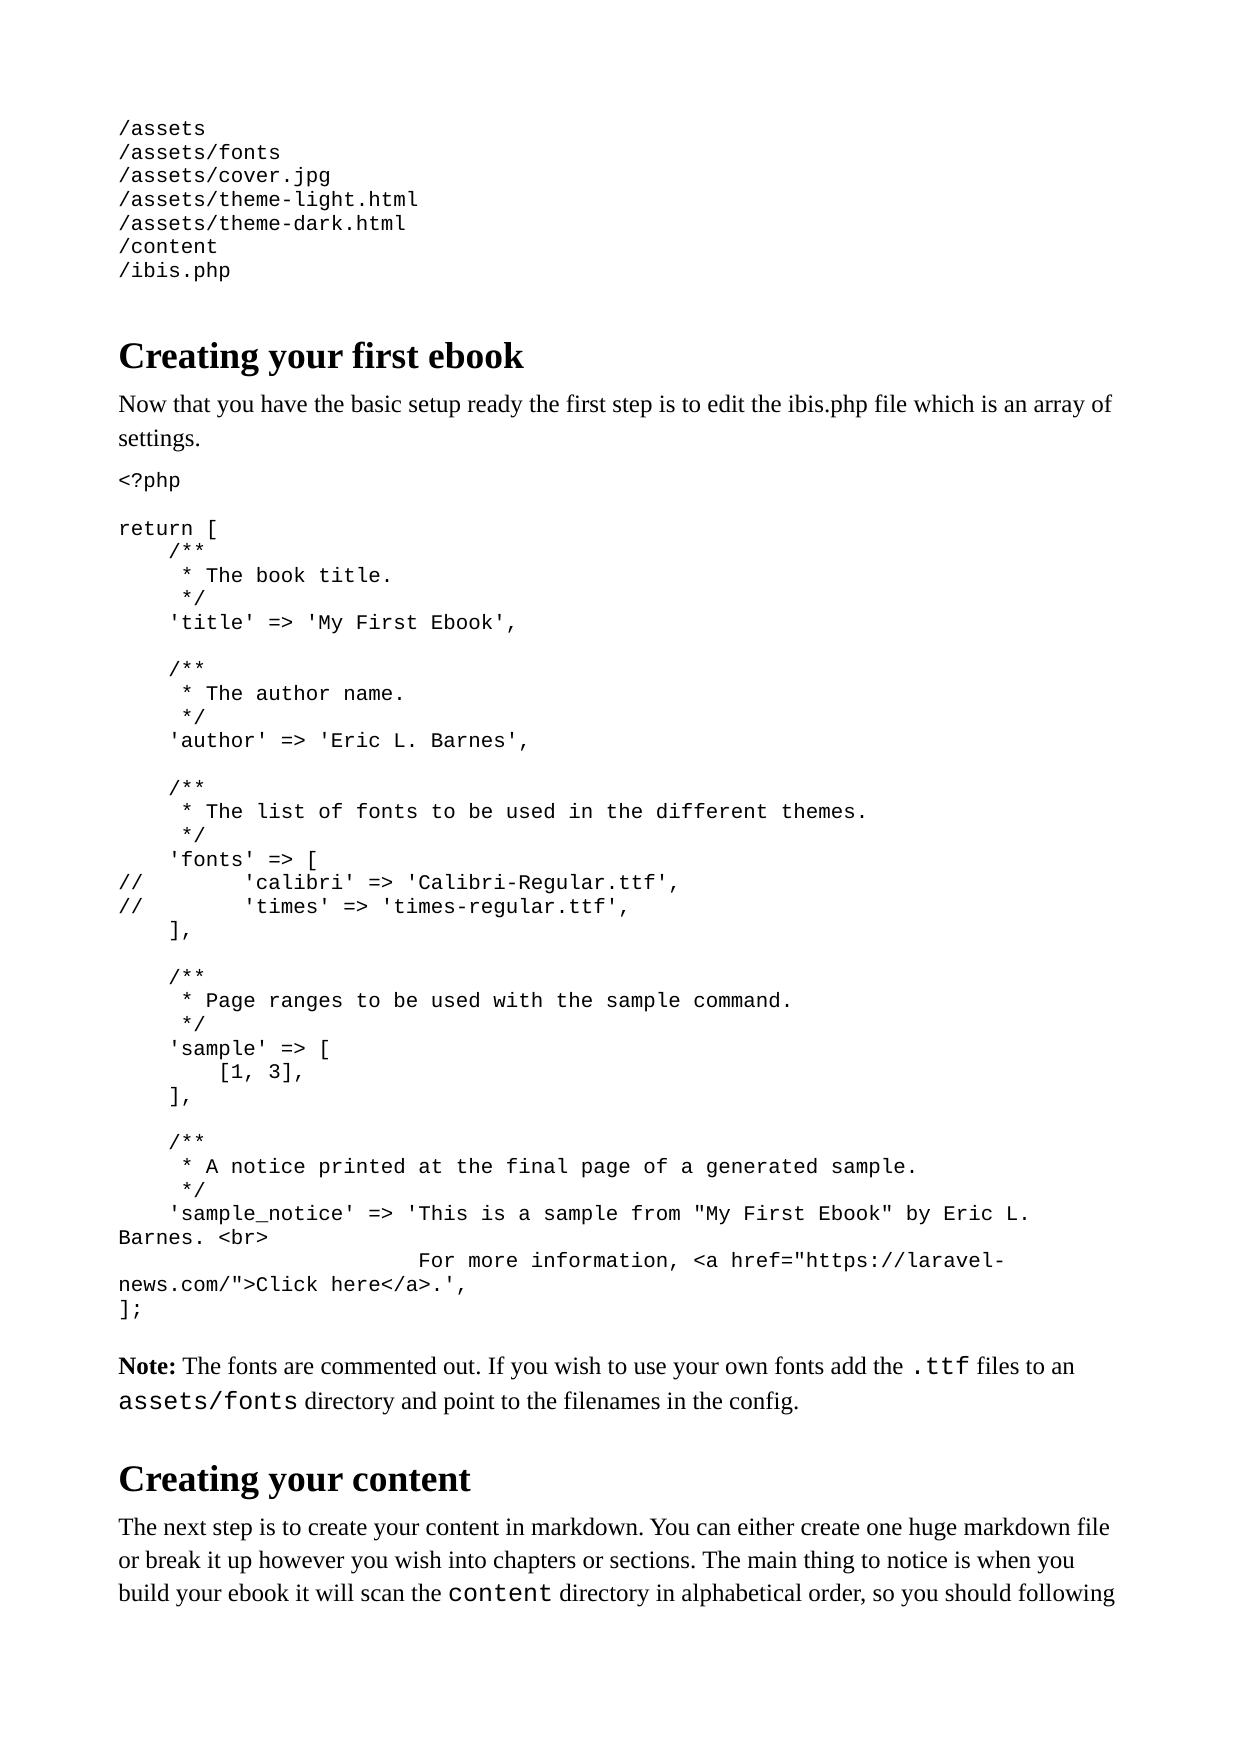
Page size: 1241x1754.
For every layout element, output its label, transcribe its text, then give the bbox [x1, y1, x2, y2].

text The next step is to create your content in markdown. You can either create one huge markdown file or break it up however you wish into chapters or sections. The main thing to notice is when you build your ebook it will scan the content directory in alphabetical order, so you should following [118, 1512, 1122, 1609]
text /** [118, 659, 1122, 683]
text */ [118, 588, 1122, 612]
text Now that you have the basic setup ready the first step is to edit the ibis.php file which is an array of settings. [118, 389, 1122, 451]
subtitle Creating your content [118, 1457, 1122, 1500]
text /assets/fonts [118, 142, 1122, 165]
text */ [118, 825, 1122, 848]
text ]; [118, 1298, 1122, 1321]
text 'fonts' => [ [118, 848, 1122, 872]
text Note: The fonts are commented out. If you wish to use your own fonts add the .ttf files to an assets/fonts directory and point to the filenames in the config. [118, 1351, 1122, 1417]
text return [ [118, 517, 1122, 541]
text * The book title. [118, 565, 1122, 588]
text 'author' => 'Eric L. Barnes', [118, 730, 1122, 754]
text /assets/cover.jpg [118, 165, 1122, 189]
text [1, 3], [118, 1061, 1122, 1085]
text /** [118, 541, 1122, 565]
text For more information, <a href="https://laravel-news.com/">Click here</a>.', [118, 1251, 1122, 1298]
text */ [118, 1014, 1122, 1038]
text /assets/theme-dark.html [118, 213, 1122, 236]
text * The list of fonts to be used in the different themes. [118, 801, 1122, 825]
text // 'times' => 'times-regular.ttf', [118, 896, 1122, 919]
text // 'calibri' => 'Calibri-Regular.ttf', [118, 872, 1122, 896]
text /** [118, 1132, 1122, 1156]
text /** [118, 967, 1122, 990]
text * The author name. [118, 683, 1122, 707]
text ], [118, 919, 1122, 943]
text * Page ranges to be used with the sample command. [118, 990, 1122, 1014]
text /ibis.php [118, 260, 1122, 284]
text /** [118, 778, 1122, 801]
text ], [118, 1085, 1122, 1109]
text /assets/theme-light.html [118, 189, 1122, 213]
subtitle Creating your first ebook [118, 334, 1122, 377]
text /assets [118, 118, 1122, 142]
text * A notice printed at the final page of a generated sample. [118, 1156, 1122, 1179]
text 'title' => 'My First Ebook', [118, 612, 1122, 636]
text 'sample' => [ [118, 1038, 1122, 1061]
text */ [118, 1179, 1122, 1203]
text */ [118, 707, 1122, 730]
text 'sample_notice' => 'This is a sample from "My First Ebook" by Eric L. Barnes. <br> [118, 1203, 1122, 1251]
text /content [118, 236, 1122, 260]
text <?php [118, 470, 1122, 494]
